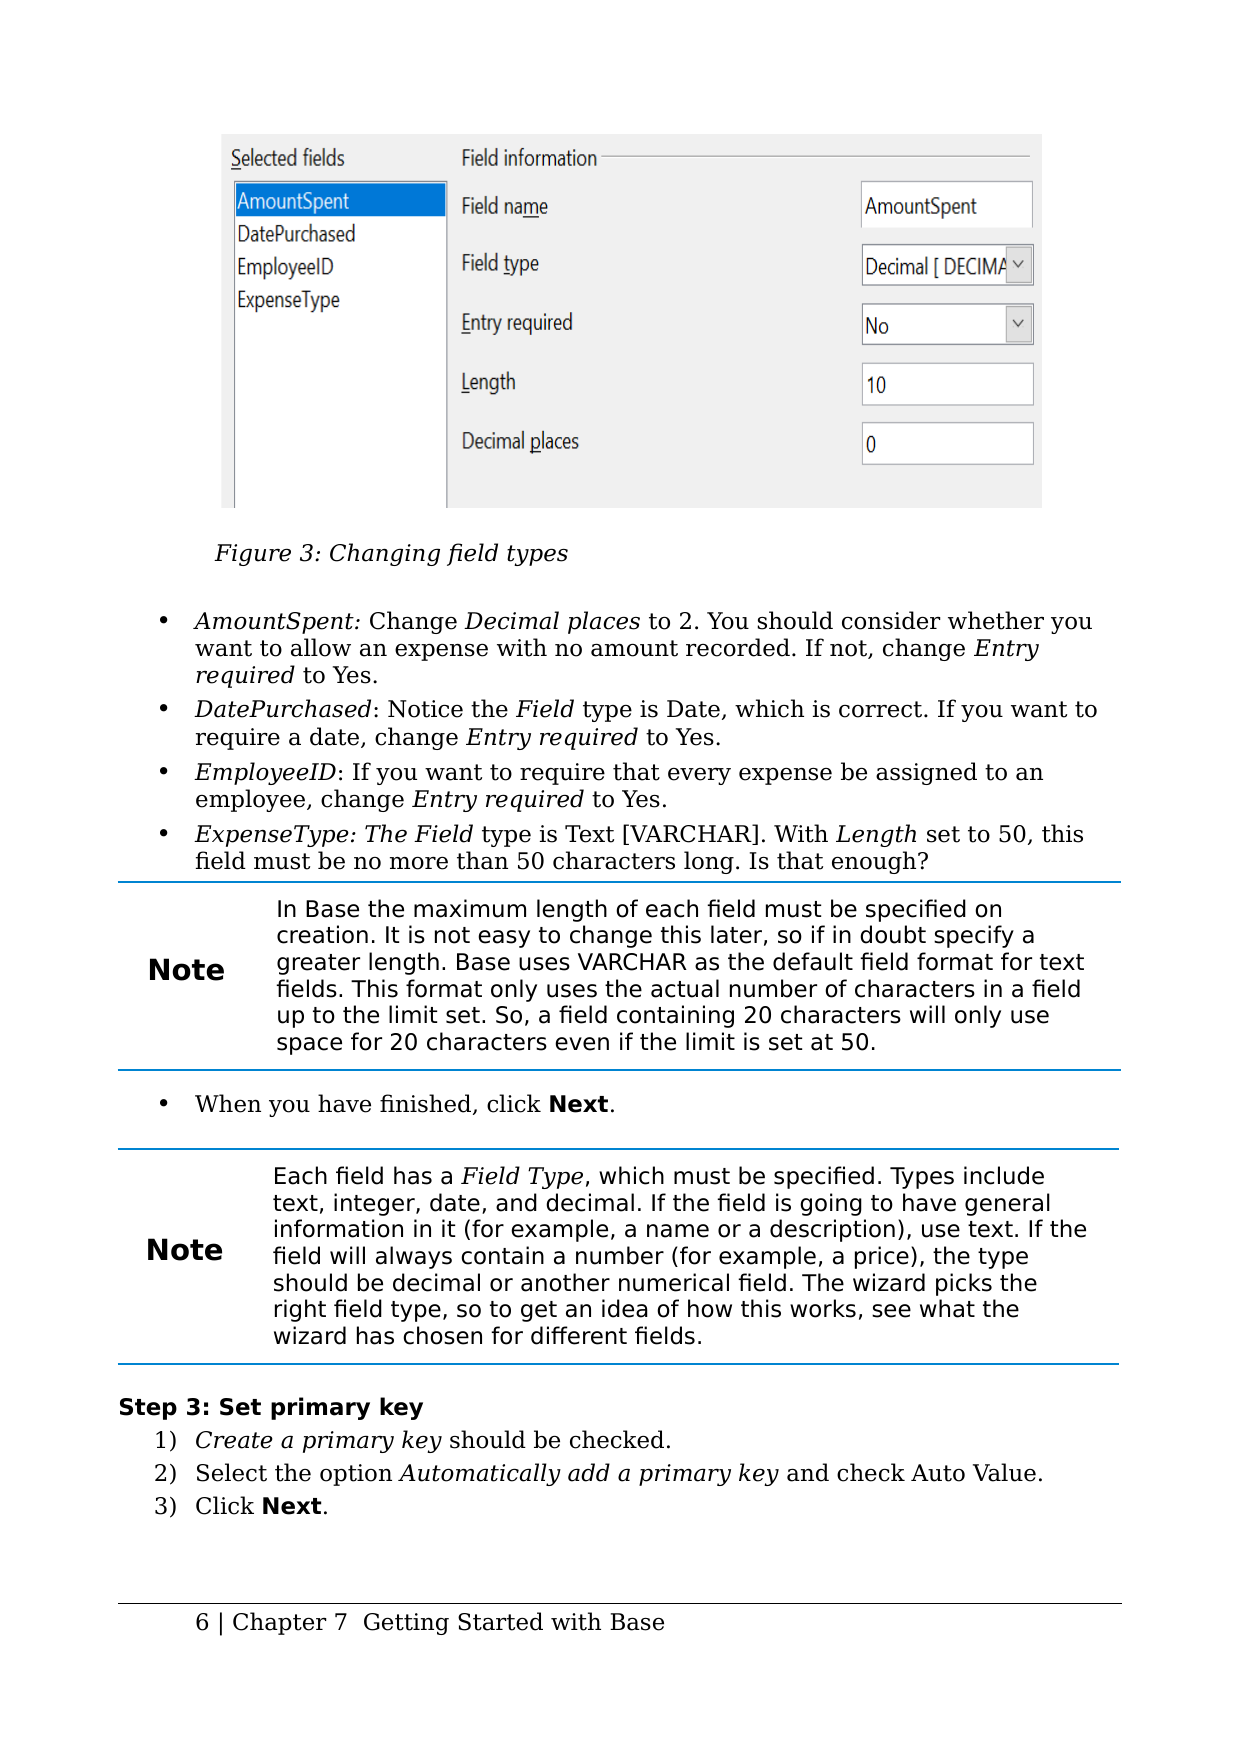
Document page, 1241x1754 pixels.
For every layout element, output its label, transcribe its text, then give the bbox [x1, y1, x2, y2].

list Select the option Automatically add a primary key and check Auto Value. [177, 1461, 1122, 1487]
table_header In Base the maximum length of each field must be specified on creation. It is not easy to change this later, so if in doubt specify a greater length. Base uses VARCHAR as the default field format for text fields. This format only uses the actual number of characters in a field up to the limit set. So, a field containing 20 characters will only use space for 20 characters even if the limit is set at 50. [255, 883, 1121, 1069]
list AmountSpent: Change Decimal places to 2. You should consider whether you want to allow an expense with no amount recorded. If not, change Entry required to Yes. [156, 606, 1122, 688]
list DatePurchased: Notice the Field type is Date, which is correct. If you want to require a date, change Entry required to Yes. [156, 695, 1122, 751]
list Step 3: Set primary key [118, 1394, 1122, 1421]
table_header Note [118, 883, 255, 1069]
table_header Note [118, 1150, 251, 1363]
table_header Each field has a Field Type, which must be specified. Types include text, integer, date, and decimal. If the field is going to have general information in it (for example, a name or a description), use text. If the field will always contain a number (for example, a price), the type should be decimal or another numerical field. The wizard picks the right field type, so to get an idea of how this works, see what the wizard has chosen for different fields. [251, 1150, 1119, 1363]
text Figure 3: Changing field types [215, 540, 1034, 567]
list EmployeeID: If you want to require that every expense be assigned to an employee, change Entry required to Yes. [156, 757, 1122, 813]
list Click Next. [177, 1493, 1122, 1520]
list When you have finished, click Next. [156, 1089, 1122, 1118]
list Create a primary key should be checked. [177, 1428, 1122, 1454]
list ExpenseType: The Field type is Text [VARCHAR]. With Length set to 50, this field must be no more than 50 characters long. Is that enough? [156, 819, 1122, 875]
picture [221, 134, 1042, 508]
